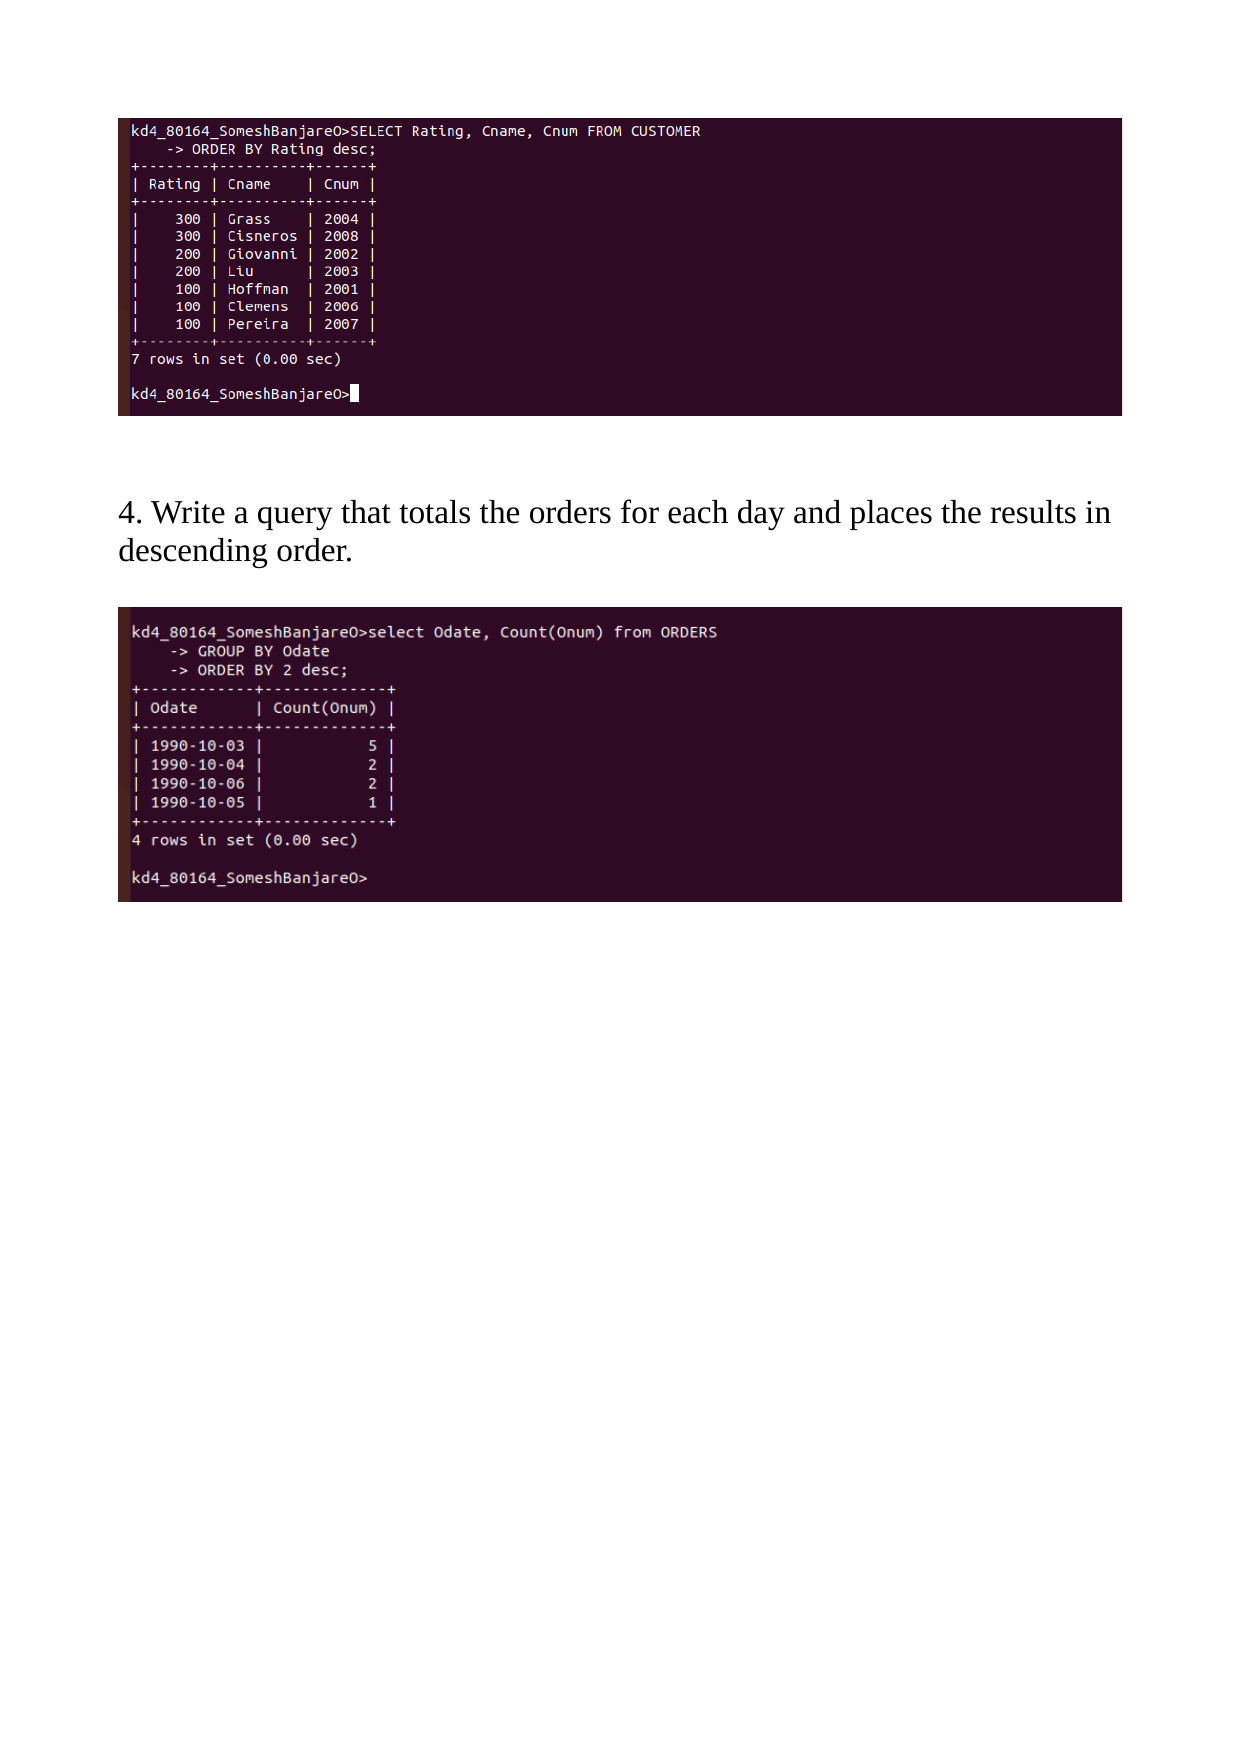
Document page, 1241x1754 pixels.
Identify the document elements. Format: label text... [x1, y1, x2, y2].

text 4. Write a query that totals the orders for each day and places the results in descending order. [118, 492, 1122, 569]
picture [118, 118, 1123, 416]
picture [118, 607, 1123, 902]
